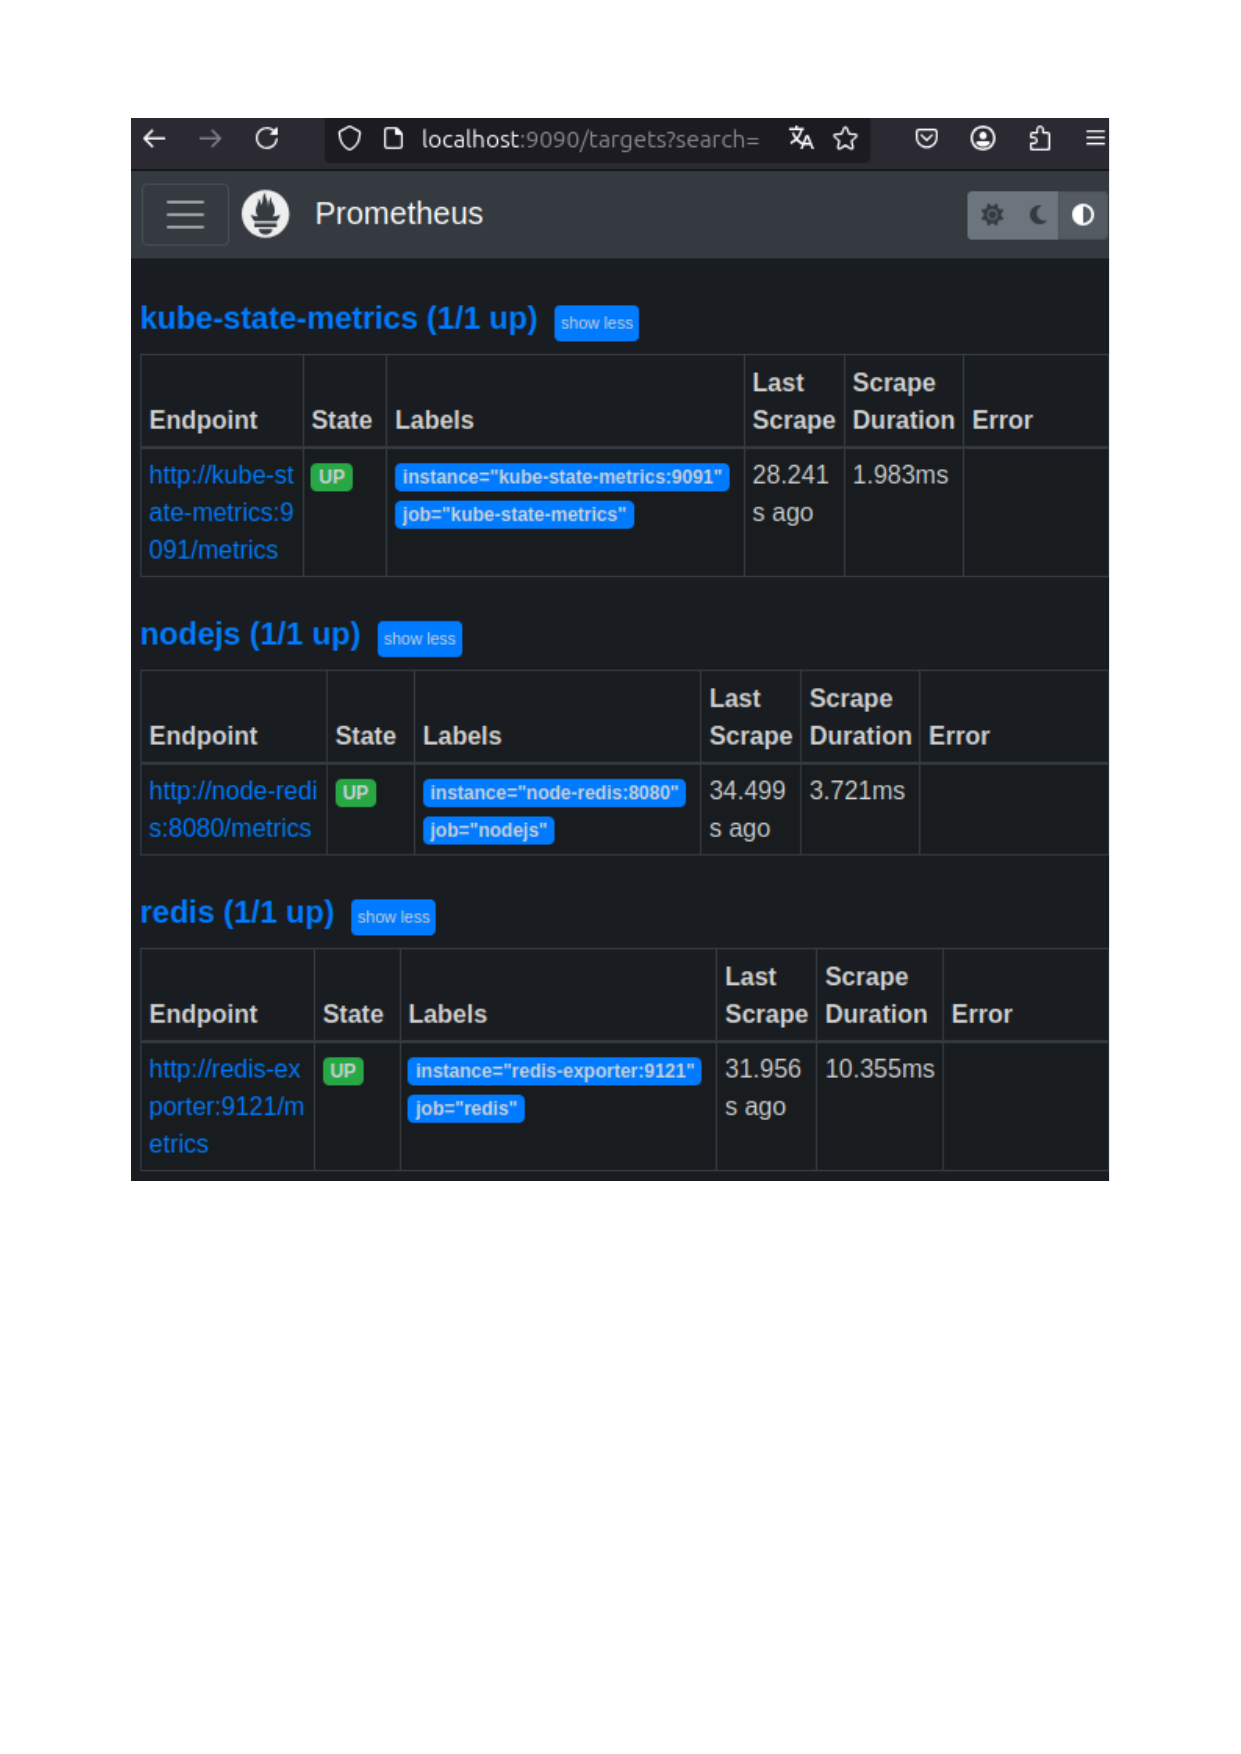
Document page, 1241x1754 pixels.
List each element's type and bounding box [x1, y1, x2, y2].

picture [131, 118, 1110, 1181]
